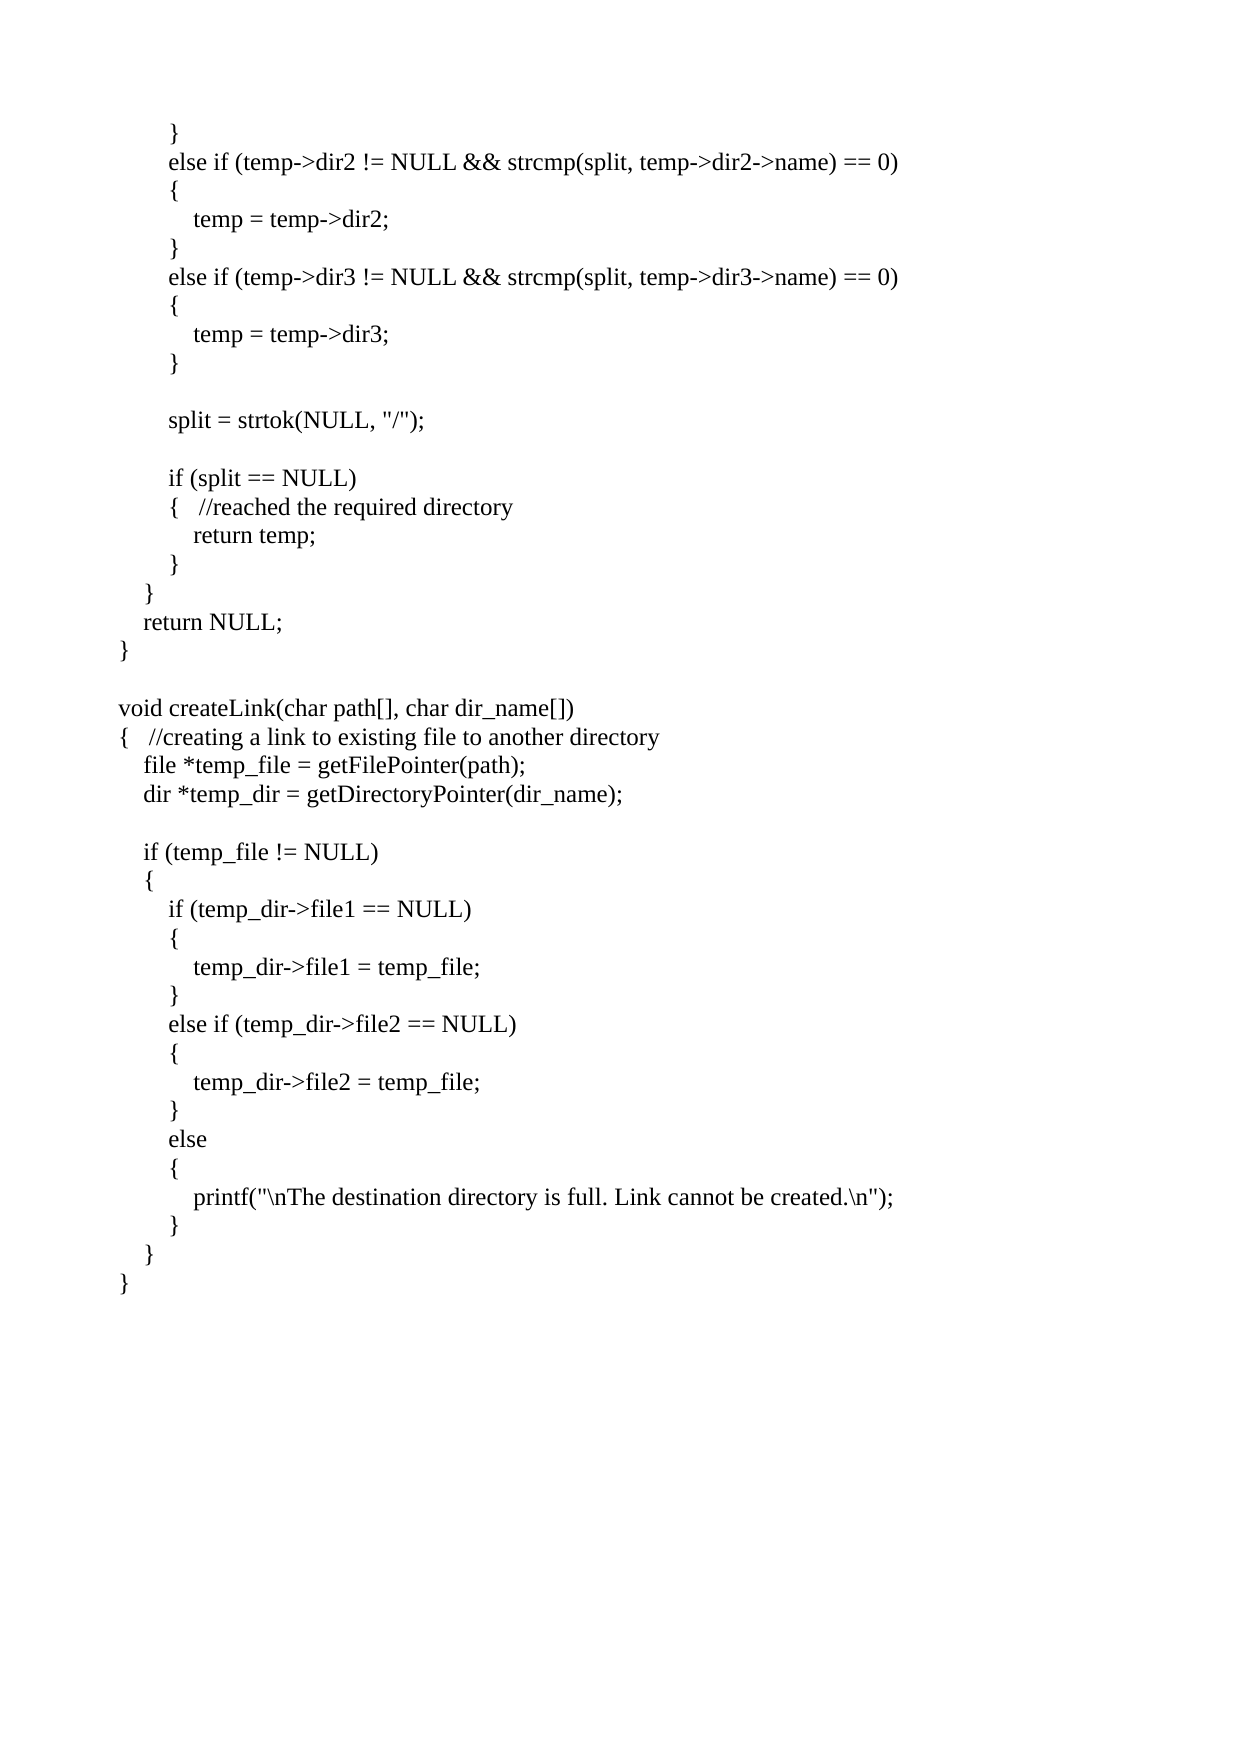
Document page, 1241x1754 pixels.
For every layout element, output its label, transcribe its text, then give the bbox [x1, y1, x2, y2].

text file *temp_file = getFilePointer(path); [118, 751, 1122, 779]
text } [118, 1096, 1122, 1124]
text temp = temp->dir2; [118, 204, 1122, 233]
text } [118, 981, 1122, 1009]
text { [118, 1153, 1122, 1182]
text printf("\nThe destination directory is full. Link cannot be created.\n"); [118, 1182, 1122, 1211]
text } [118, 549, 1122, 578]
text temp = temp->dir3; [118, 319, 1122, 348]
text else if (temp->dir2 != NULL && strcmp(split, temp->dir2->name) == 0) [118, 147, 1122, 176]
text } [118, 118, 1122, 147]
text return NULL; [118, 607, 1122, 636]
text split = strtok(NULL, "/"); [118, 406, 1122, 434]
text if (split == NULL) [118, 463, 1122, 492]
text else [118, 1124, 1122, 1153]
text if (temp_dir->file1 == NULL) [118, 894, 1122, 923]
text { [118, 923, 1122, 952]
text { //reached the required directory [118, 492, 1122, 521]
text } [118, 1268, 1122, 1297]
text } [118, 233, 1122, 262]
text { [118, 1038, 1122, 1067]
text } [118, 1239, 1122, 1268]
text else if (temp->dir3 != NULL && strcmp(split, temp->dir3->name) == 0) [118, 262, 1122, 291]
text } [118, 578, 1122, 607]
text } [118, 348, 1122, 377]
text { [118, 291, 1122, 319]
text { [118, 866, 1122, 894]
text } [118, 636, 1122, 664]
text } [118, 1211, 1122, 1239]
text return temp; [118, 521, 1122, 549]
text void createLink(char path[], char dir_name[]) [118, 693, 1122, 722]
text { [118, 176, 1122, 204]
text if (temp_file != NULL) [118, 837, 1122, 866]
text { //creating a link to existing file to another directory [118, 722, 1122, 751]
text temp_dir->file1 = temp_file; [118, 952, 1122, 981]
text dir *temp_dir = getDirectoryPointer(dir_name); [118, 779, 1122, 808]
text temp_dir->file2 = temp_file; [118, 1067, 1122, 1096]
text else if (temp_dir->file2 == NULL) [118, 1009, 1122, 1038]
